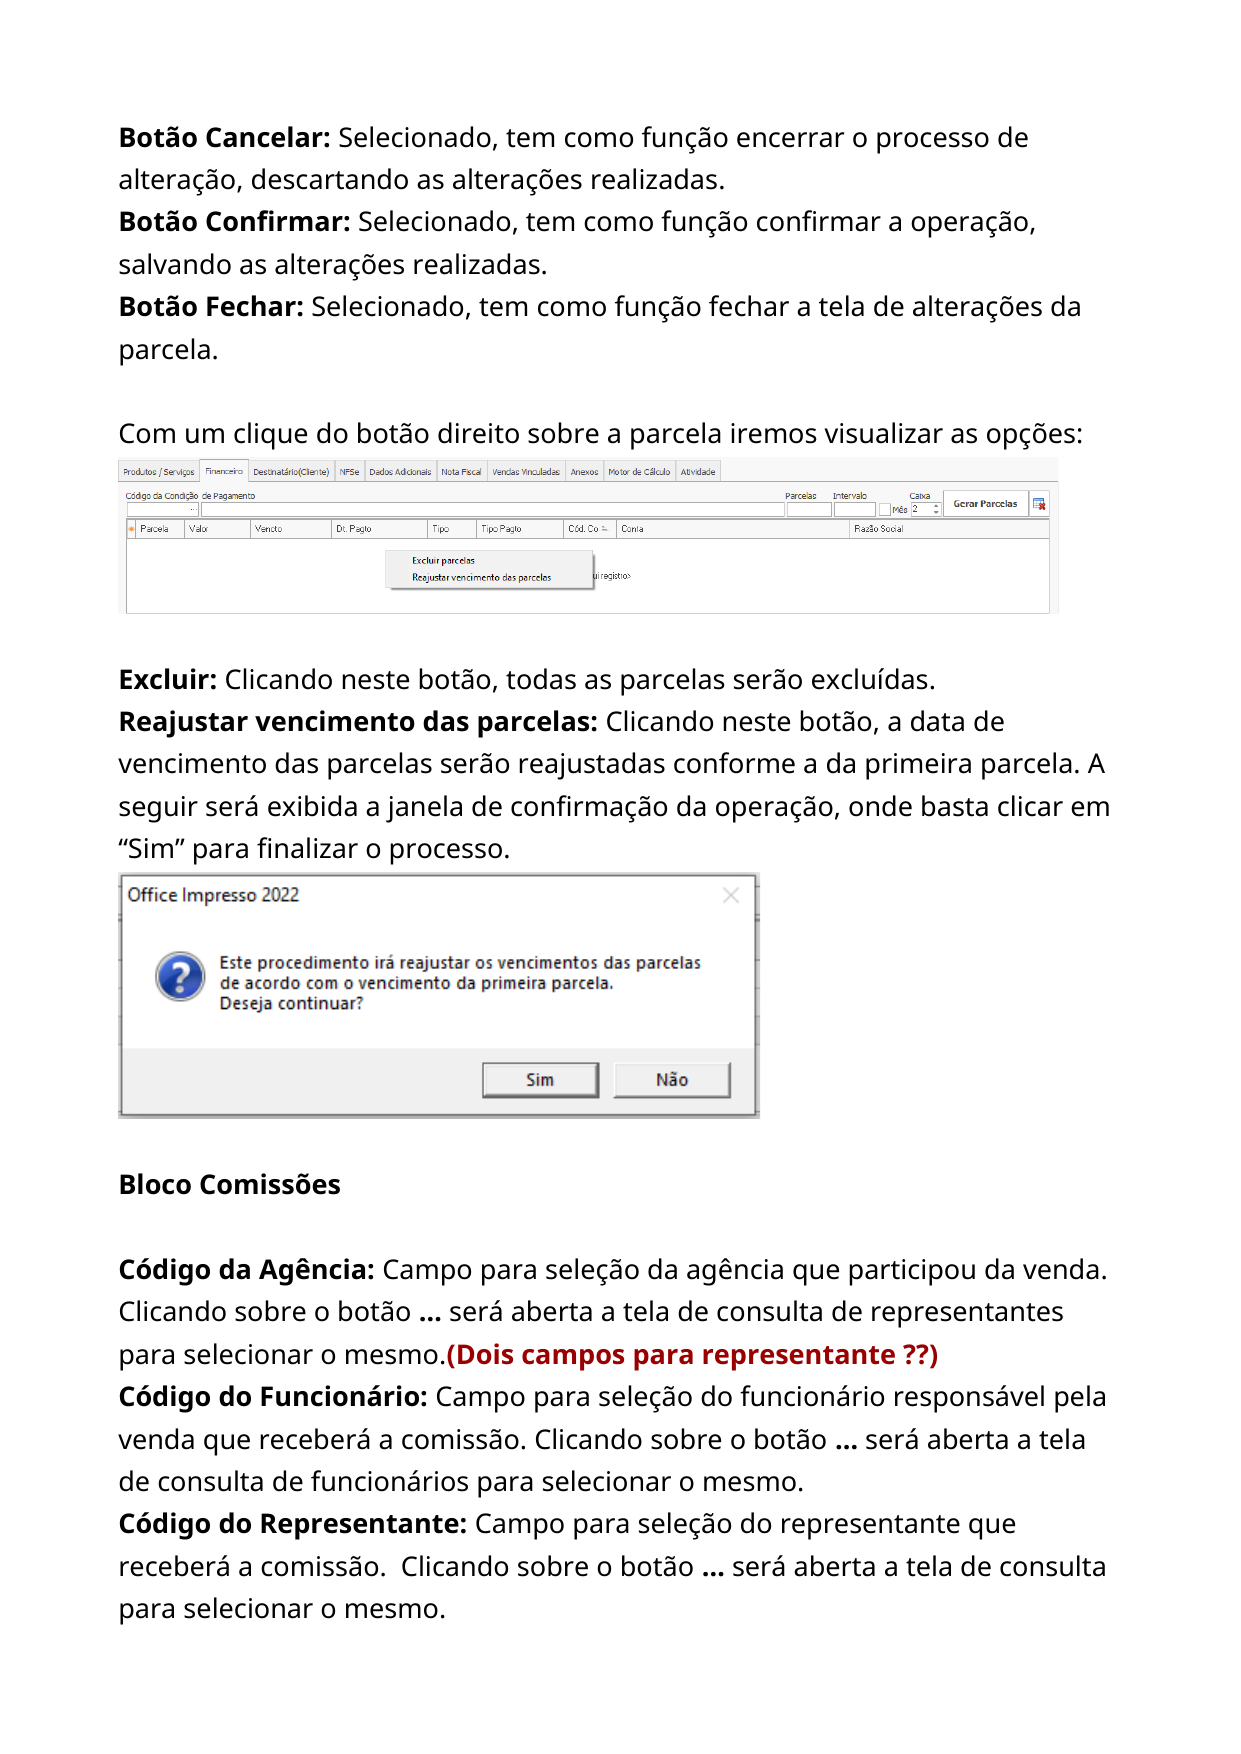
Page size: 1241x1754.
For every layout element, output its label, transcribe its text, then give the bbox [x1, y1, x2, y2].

text Botão Confirmar: Selecionado, tem como função confirmar a operação, salvando as alterações realizadas. [118, 203, 1122, 282]
text Código da Agência: Campo para seleção da agência que participou da venda. Clicando sobre o botão … será aberta a tela de consulta de representantes para selecionar o mesmo.(Dois campos para representante ??) [118, 1251, 1122, 1372]
text Excluir: Clicando neste botão, todas as parcelas serão excluídas. [118, 660, 1122, 697]
text Código do Funcionário: Campo para seleção do funcionário responsável pela venda que receberá a comissão. Clicando sobre o botão … será aberta a tela de consulta de funcionários para selecionar o mesmo. [118, 1378, 1122, 1499]
text Botão Cancelar: Selecionado, tem como função encerrar o processo de alteração, descartando as alterações realizadas. [118, 118, 1122, 197]
picture [118, 457, 1059, 614]
text Bloco Comissões [118, 1166, 1122, 1203]
text Código do Representante: Campo para seleção do representante que receberá a comissão. Clicando sobre o botão … será aberta a tela de consulta para selecionar o mesmo. [118, 1505, 1122, 1627]
text Reajustar vencimento das parcelas: Clicando neste botão, a data de vencimento das parcelas serão reajustadas conforme a da primeira parcela. A seguir será exibida a janela de confirmação da operação, onde basta clicar em “Sim” para finalizar o processo. [118, 703, 1122, 867]
text Botão Fechar: Selecionado, tem como função fechar a tela de alterações da parcela. [118, 288, 1122, 367]
picture [118, 872, 761, 1119]
text Com um clique do botão direito sobre a parcela iremos visualizar as opções: [118, 415, 1122, 452]
